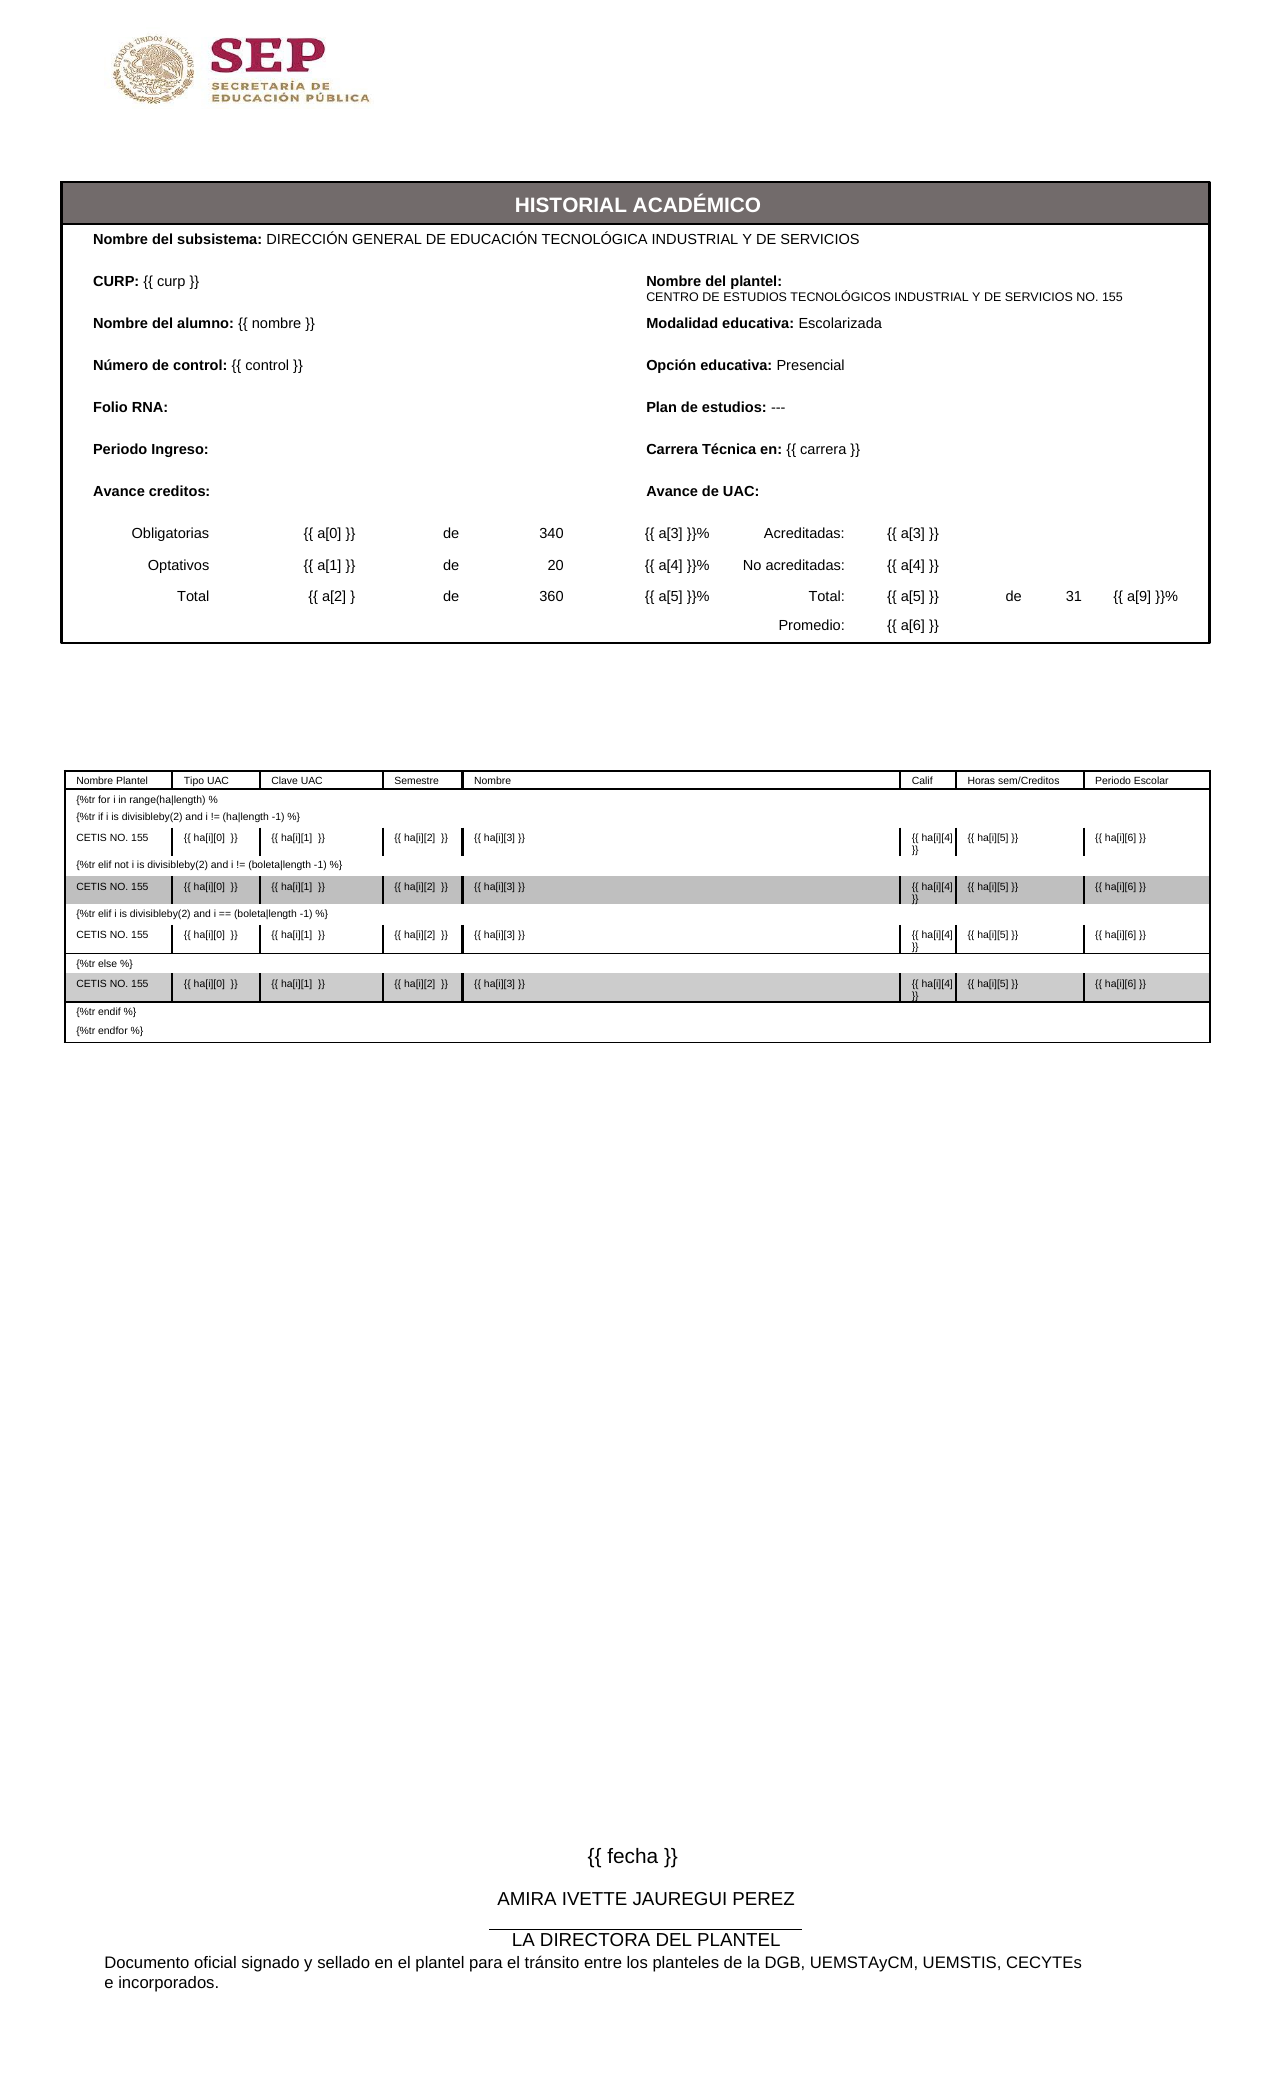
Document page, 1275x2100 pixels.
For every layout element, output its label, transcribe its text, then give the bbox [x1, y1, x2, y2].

text AMIRA IVETTE JAUREGUI PEREZ LA DIRECTORA DEL PLANTEL [497, 1872, 795, 1955]
table_cell {{ a[5] }}% [622, 581, 726, 612]
table_cell {{ ha[i][3] }} [464, 925, 899, 953]
table_cell {%tr endfor %} [66, 1022, 1209, 1042]
table_header Tipo UAC [173, 772, 259, 788]
table_header {{ a[0] }} [270, 526, 399, 549]
table_cell {{ ha[i][5] }} [957, 973, 1083, 1001]
table_cell {{ a[2] } [270, 581, 399, 612]
table_cell {{ ha[i][1] }} [261, 876, 382, 904]
table_cell {{ ha[i][2] }} [384, 925, 461, 953]
table_header Clave UAC [261, 772, 382, 788]
table_cell {%tr elif i is divisibleby(2) and i == (boleta|length -1) %} [66, 904, 1209, 925]
text Número de control: {{ control }} [93, 357, 348, 374]
table_cell [1055, 612, 1113, 636]
table_cell {{ ha[i][1] }} [261, 973, 382, 1001]
table_header Periodo Escolar [1085, 772, 1209, 788]
table_header [972, 526, 1191, 581]
text Plan de estudios: --- [646, 399, 856, 416]
table_cell {{ ha[i][1] }} [261, 925, 382, 953]
text {{ fecha }} [299, 1844, 966, 1868]
table_cell de [399, 550, 499, 581]
text Opción educativa: Presencial [646, 357, 847, 374]
table_cell {{ ha[i][4] }} [901, 925, 955, 953]
table_cell {{ ha[i][0] }} [173, 828, 259, 856]
table_cell {{ ha[i][6] }} [1085, 973, 1209, 1001]
table_cell {{ ha[i][4] }} [901, 828, 955, 856]
text e incorporados. [104, 1973, 1221, 1992]
text Nombre del subsistema: DIRECCIÓN GENERAL DE EDUCACIÓN TECNOLÓGICA INDUSTRIAL Y DE SERVICIOS [93, 232, 864, 248]
text Periodo Ingreso: [93, 441, 211, 457]
table_cell CETIS NO. 155 [66, 925, 171, 953]
table_cell [399, 612, 499, 636]
table_cell {{ ha[i][3] }} [464, 828, 899, 856]
table_header Obligatorias [128, 526, 270, 549]
table_cell {{ ha[i][3] }} [464, 876, 899, 904]
table_cell [1113, 612, 1191, 636]
table_header Calif [901, 772, 955, 788]
table_cell {{ a[4] }} [877, 550, 972, 581]
table_cell Optativos [128, 550, 270, 581]
table_cell {%tr if i is divisibleby(2) and i != (ha|length -1) %} [66, 807, 1209, 828]
picture [104, 27, 374, 109]
table_cell CETIS NO. 155 [66, 876, 171, 904]
table_cell {{ a[6] }} [877, 612, 972, 636]
table_cell {{ a[5] }} [877, 581, 972, 612]
table_cell {{ a[1] }} [270, 550, 399, 581]
text Avance de UAC: [646, 483, 762, 499]
text Documento oficial signado y sellado en el plantel para el tránsito entre los planteles de la DGB, UEMSTAyCM, UEMSTIS, CECYTEs [104, 1955, 1221, 1971]
table_cell {{ ha[i][4] }} [901, 876, 955, 904]
table_cell {{ ha[i][2] }} [384, 876, 461, 904]
table_header de [399, 526, 499, 549]
table_cell Total [128, 581, 270, 612]
table_cell {%tr endif %} [66, 1003, 1209, 1022]
text Modalidad educativa: Escolarizada [646, 315, 1126, 332]
table_header {{ a[3] }} [877, 526, 972, 549]
table_cell {{ ha[i][6] }} [1085, 828, 1209, 856]
table_cell {{ a[4] }}% [622, 550, 726, 581]
table_cell {%tr else %} [66, 954, 1209, 973]
table_cell 20 [499, 550, 622, 581]
table_cell [128, 612, 270, 636]
table_cell 360 [499, 581, 622, 612]
table_header Nombre Plantel [66, 772, 171, 788]
table_cell {{ ha[i][4] }} [901, 973, 955, 1001]
text HISTORIAL ACADÉMICO [510, 193, 765, 217]
table_header Horas sem/Creditos [957, 772, 1083, 788]
table_header Semestre [384, 772, 461, 788]
table_cell {{ ha[i][6] }} [1085, 925, 1209, 953]
table_cell de [972, 581, 1055, 612]
table_cell {{ ha[i][5] }} [957, 925, 1083, 953]
table_cell {{ ha[i][0] }} [173, 973, 259, 1001]
table_cell [270, 612, 399, 636]
table_header Nombre [464, 772, 899, 788]
text Avance creditos: [93, 483, 213, 499]
table_cell {%tr elif not i is divisibleby(2) and i != (boleta|length -1) %} [66, 856, 1209, 876]
text Carrera Técnica en: {{ carrera }} [646, 441, 914, 457]
table_cell [972, 612, 1055, 636]
table_cell {{ ha[i][5] }} [957, 828, 1083, 856]
table_cell {{ ha[i][3] }} [464, 973, 899, 1001]
table_cell de [399, 581, 499, 612]
table_cell No acreditadas: [726, 550, 877, 581]
text CENTRO DE ESTUDIOS TECNOLÓGICOS INDUSTRIAL Y DE SERVICIOS NO. 155 [646, 290, 1126, 304]
text Nombre del plantel: [646, 274, 1126, 290]
table_cell 31 [1055, 581, 1113, 612]
table_cell CETIS NO. 155 [66, 828, 171, 856]
text Folio RNA: [93, 399, 171, 416]
text CURP: {{ curp }} [93, 274, 512, 290]
table_cell {{ ha[i][2] }} [384, 973, 461, 1001]
table_header Acreditadas: [726, 526, 877, 549]
table_cell {{ ha[i][6] }} [1085, 876, 1209, 904]
table_cell CETIS NO. 155 [66, 973, 171, 1001]
table_cell {{ ha[i][0] }} [173, 876, 259, 904]
table_cell Promedio: [726, 612, 877, 636]
table_cell [622, 612, 726, 636]
table_cell {{ ha[i][2] }} [384, 828, 461, 856]
table_header {{ a[3] }}% [622, 526, 726, 549]
table_cell [499, 612, 622, 636]
text Nombre del alumno: {{ nombre }} [93, 315, 512, 332]
table_cell {{ ha[i][0] }} [173, 925, 259, 953]
table_cell {%tr for i in range(ha|length) % [66, 790, 1209, 807]
table_header 340 [499, 526, 622, 549]
table_cell {{ ha[i][1] }} [261, 828, 382, 856]
table_cell {{ ha[i][5] }} [957, 876, 1083, 904]
table_cell {{ a[9] }}% [1113, 581, 1191, 612]
table_cell Total: [726, 581, 877, 612]
